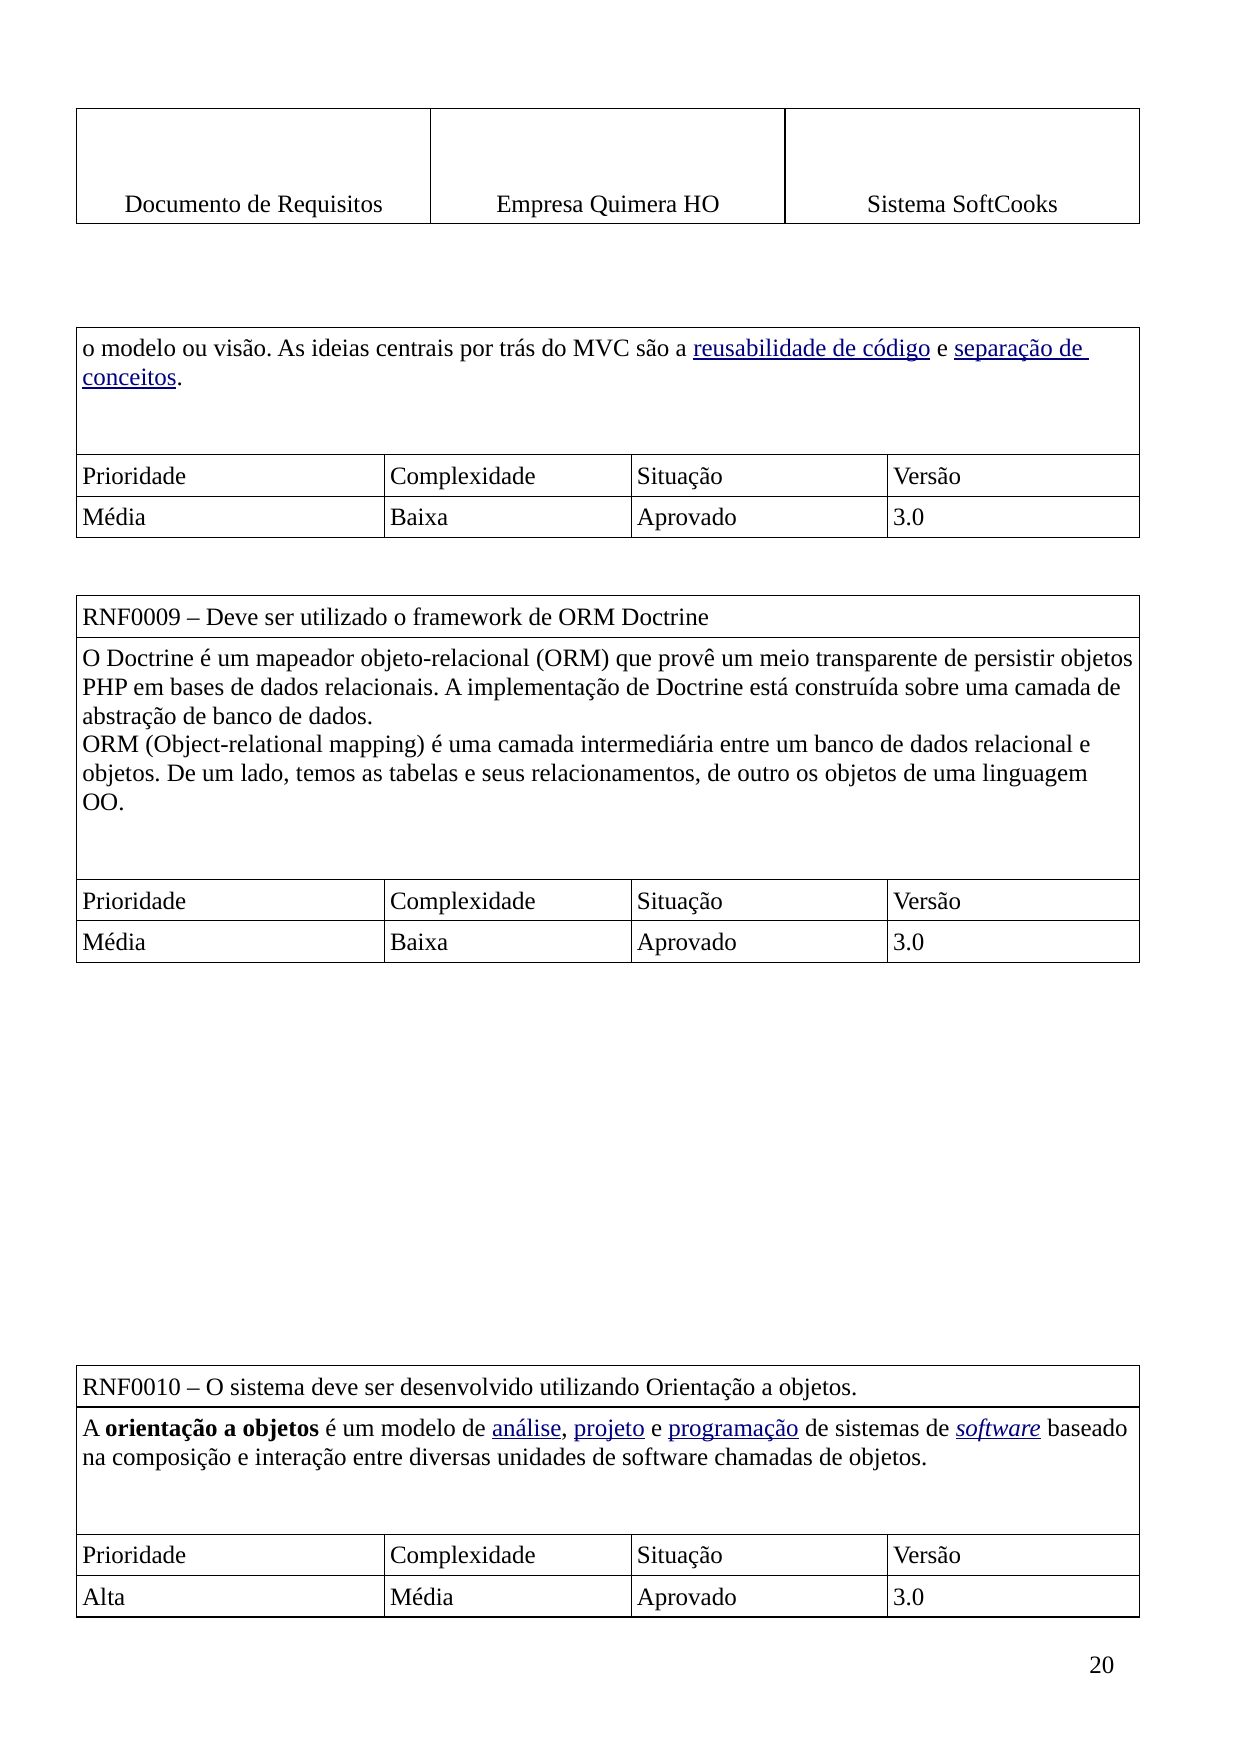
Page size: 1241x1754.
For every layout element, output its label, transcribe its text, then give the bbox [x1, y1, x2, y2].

table_cell 3.0 [888, 497, 1139, 537]
table_cell Baixa [385, 921, 631, 962]
table_cell Média [77, 921, 384, 962]
table_cell Complexidade [385, 880, 631, 920]
table_cell Aprovado [632, 497, 887, 537]
table_cell Prioridade [77, 455, 384, 496]
table_cell Complexidade [385, 1535, 631, 1575]
table_cell Média [385, 1576, 631, 1616]
table_cell Média [77, 497, 384, 537]
table_cell Versão [888, 455, 1139, 496]
table_cell O Doctrine é um mapeador objeto-relacional (ORM) que provê um meio transparente de persistir objetos PHP em bases de dados relacionais. A implementação de Doctrine está construída sobre uma camada de abstração de banco de dados. ORM (Object-relational mapping) é uma camada intermediária entre um banco de dados relacional e objetos. De um lado, temos as tabelas e seus relacionamentos, de outro os objetos de uma linguagem OO. [77, 638, 1139, 879]
table_cell Prioridade [77, 1535, 384, 1575]
table_cell 3.0 [888, 921, 1139, 962]
table_header RNF0010 – O sistema deve ser desenvolvido utilizando Orientação a objetos. [77, 1366, 1139, 1406]
table_cell Aprovado [632, 1576, 887, 1616]
table_cell Situação [632, 880, 887, 920]
table_cell Situação [632, 1535, 887, 1575]
table_header RNF0009 – Deve ser utilizado o framework de ORM Doctrine [77, 596, 1139, 637]
table_cell Situação [632, 455, 887, 496]
table_cell 3.0 [888, 1576, 1139, 1616]
table_cell Baixa [385, 497, 631, 537]
table_cell Aprovado [632, 921, 887, 962]
table_cell Alta [77, 1576, 384, 1616]
table_cell Prioridade [77, 880, 384, 920]
table_cell Complexidade [385, 455, 631, 496]
table_cell Versão [888, 1535, 1139, 1575]
table_cell o modelo ou visão. As ideias centrais por trás do MVC são a reusabilidade de código e separação de conceitos. [77, 328, 1139, 454]
table_cell A orientação a objetos é um modelo de análise, projeto e programação de sistemas de software baseado na composição e interação entre diversas unidades de software chamadas de objetos. [77, 1408, 1139, 1534]
table_cell Versão [888, 880, 1139, 920]
